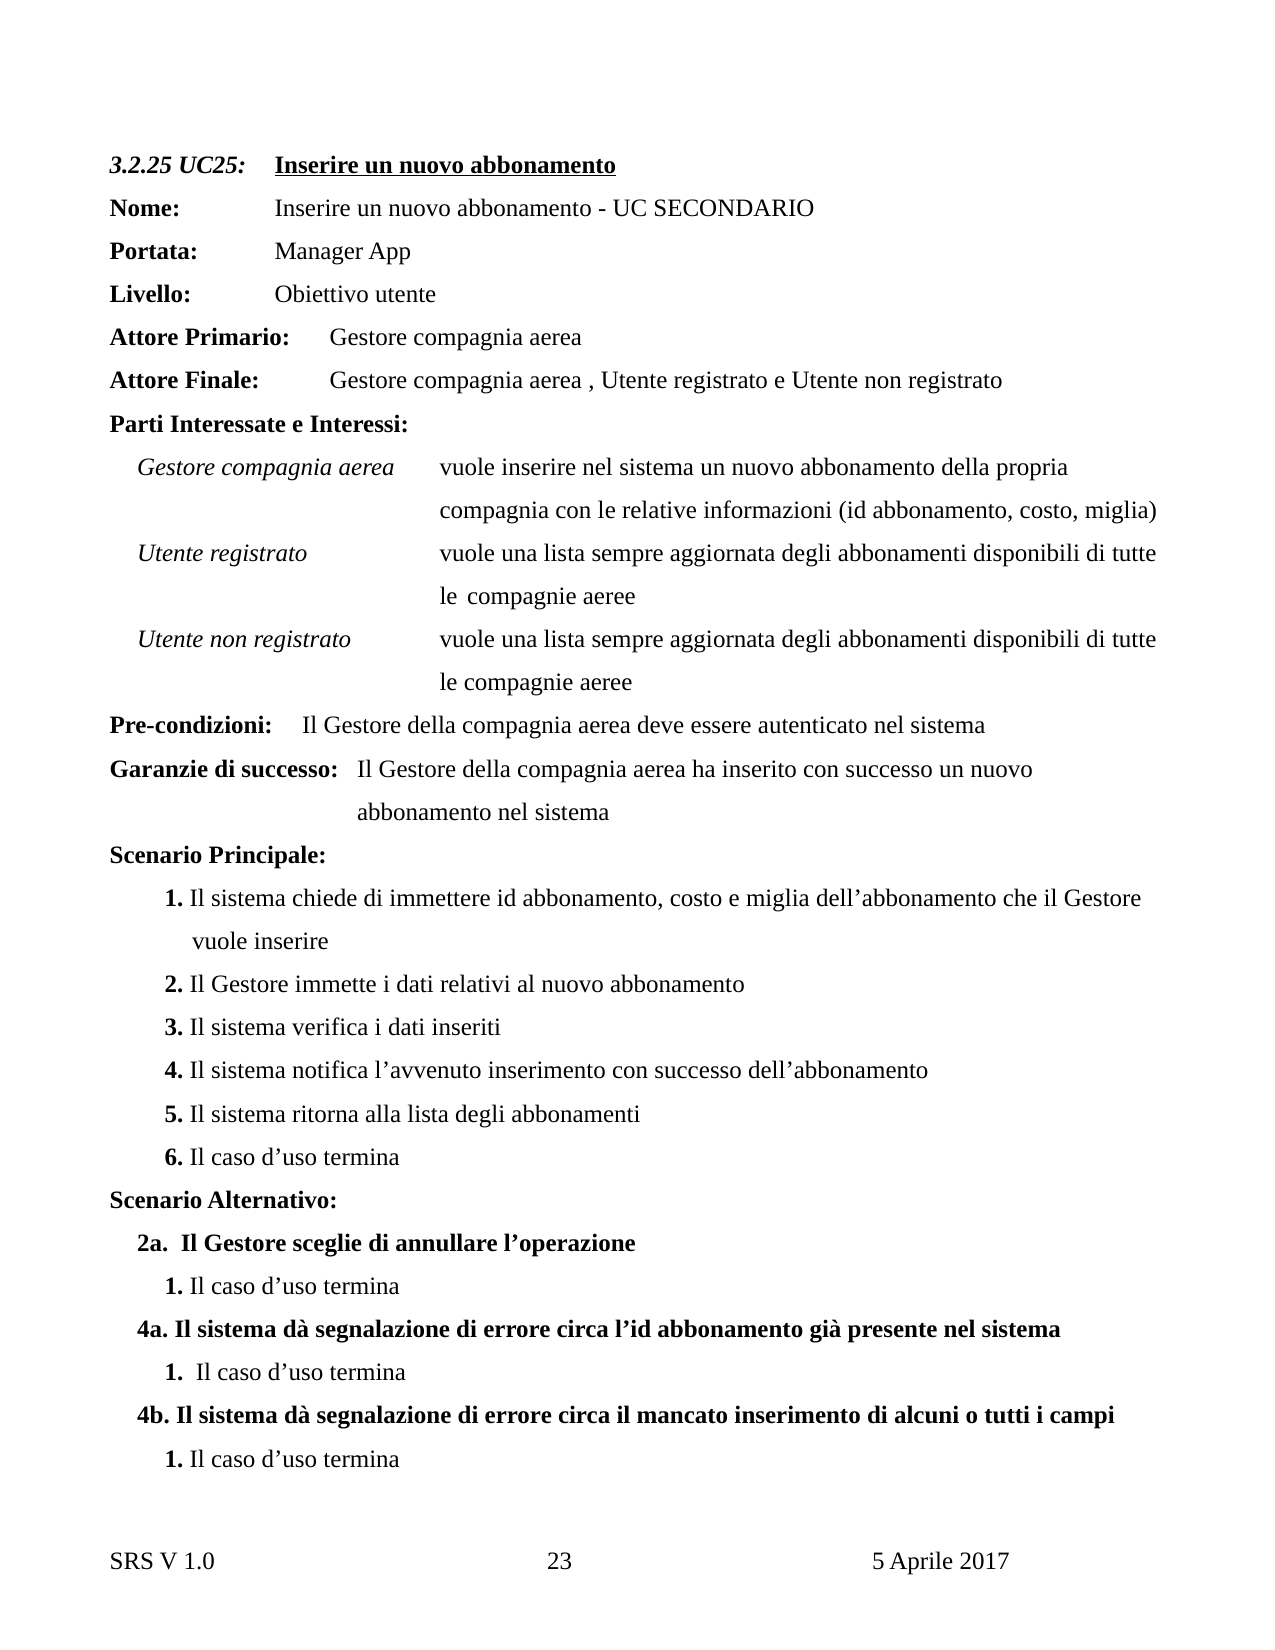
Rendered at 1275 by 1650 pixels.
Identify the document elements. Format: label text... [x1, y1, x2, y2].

text 1. Il caso d’uso termina [109, 1271, 1162, 1300]
text 4b. Il sistema dà segnalazione di errore circa il mancato inserimento di alcuni o tutti i campi 1. Il caso d’uso termina [109, 1401, 1162, 1472]
text 2a. Il Gestore sceglie di annullare l’operazione [109, 1228, 1162, 1257]
text Nome: Inserire un nuovo abbonamento - UC SECONDARIO [109, 193, 1162, 222]
text 4a. Il sistema dà segnalazione di errore circa l’id abbonamento già presente nel sistema [109, 1314, 1162, 1343]
text Livello: Obiettivo utente [109, 279, 1162, 308]
text 1. Il sistema chiede di immettere id abbonamento, costo e miglia dell’abbonamento che il Gestore vuole inserire [109, 883, 1162, 955]
text 1. Il caso d’uso termina [109, 1357, 1162, 1386]
text 5. Il sistema ritorna alla lista degli abbonamenti 6. Il caso d’uso termina [109, 1099, 1162, 1171]
text Utente non registrato vuole una lista sempre aggiornata degli abbonamenti disponibili di tutte le compagnie aeree [109, 624, 1162, 696]
text Attore Primario: Gestore compagnia aerea [109, 322, 1162, 351]
text 4. Il sistema notifica l’avvenuto inserimento con successo dell’abbonamento [109, 1056, 1162, 1084]
text Parti Interessate e Interessi: [109, 409, 1162, 437]
text 3. Il sistema verifica i dati inseriti [109, 1012, 1162, 1041]
text Portata: Manager App [109, 236, 1162, 265]
text Garanzie di successo: Il Gestore della compagnia aerea ha inserito con successo un nuovo abbonamento nel sistema [109, 754, 1162, 826]
text 3.2.25 UC25: Inserire un nuovo abbonamento [109, 150, 1162, 179]
text Scenario Alternativo: [109, 1185, 1162, 1214]
text Pre-condizioni: Il Gestore della compagnia aerea deve essere autenticato nel sistema [109, 711, 1162, 739]
text Gestore compagnia aerea vuole inserire nel sistema un nuovo abbonamento della propria compagnia con le relative informazioni (id abbonamento, costo, miglia) [109, 452, 1162, 524]
text Utente registrato vuole una lista sempre aggiornata degli abbonamenti disponibili di tutte le compagnie aeree [109, 538, 1162, 610]
text Attore Finale: Gestore compagnia aerea , Utente registrato e Utente non registrato [109, 366, 1162, 394]
text Scenario Principale: [109, 840, 1162, 869]
text 2. Il Gestore immette i dati relativi al nuovo abbonamento [109, 969, 1162, 998]
